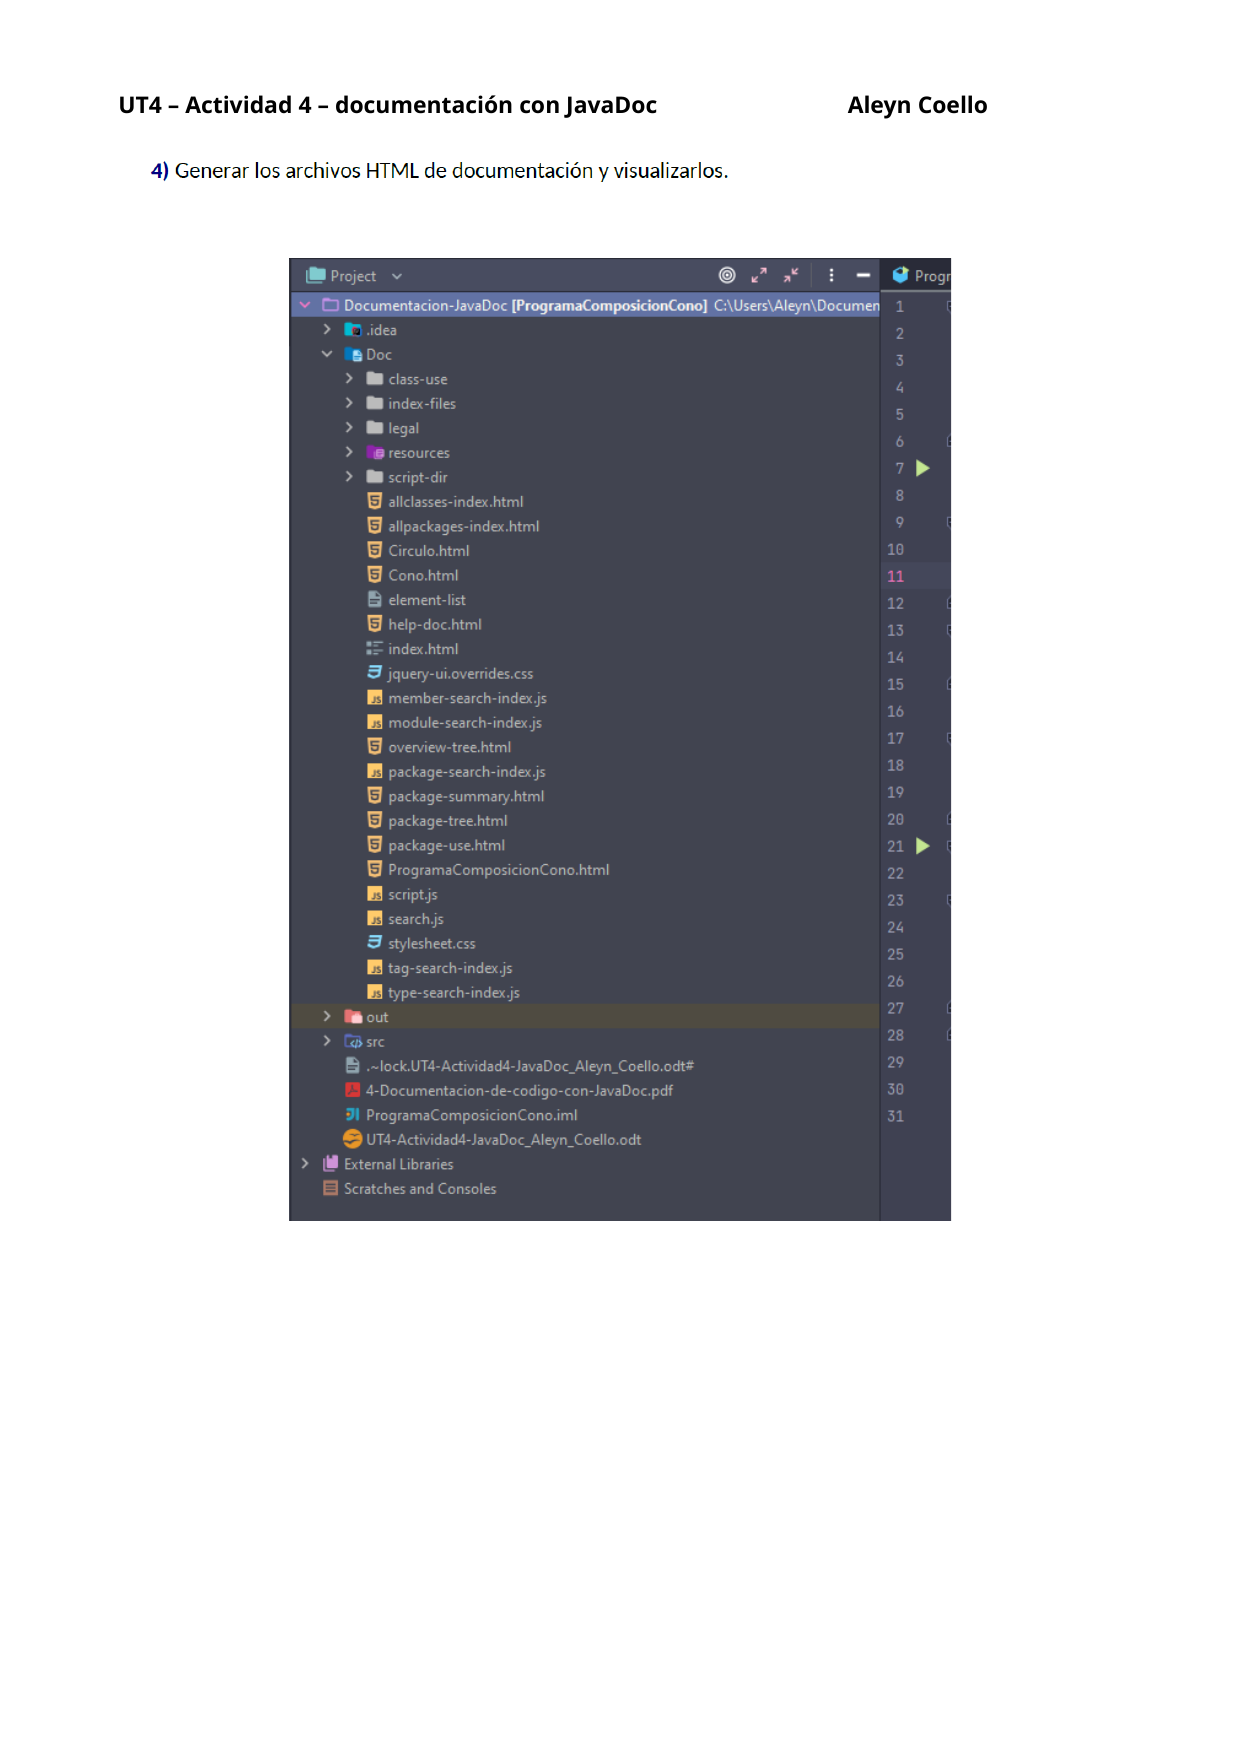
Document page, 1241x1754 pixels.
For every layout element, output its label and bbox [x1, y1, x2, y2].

picture [289, 258, 952, 1221]
picture [118, 149, 1123, 201]
